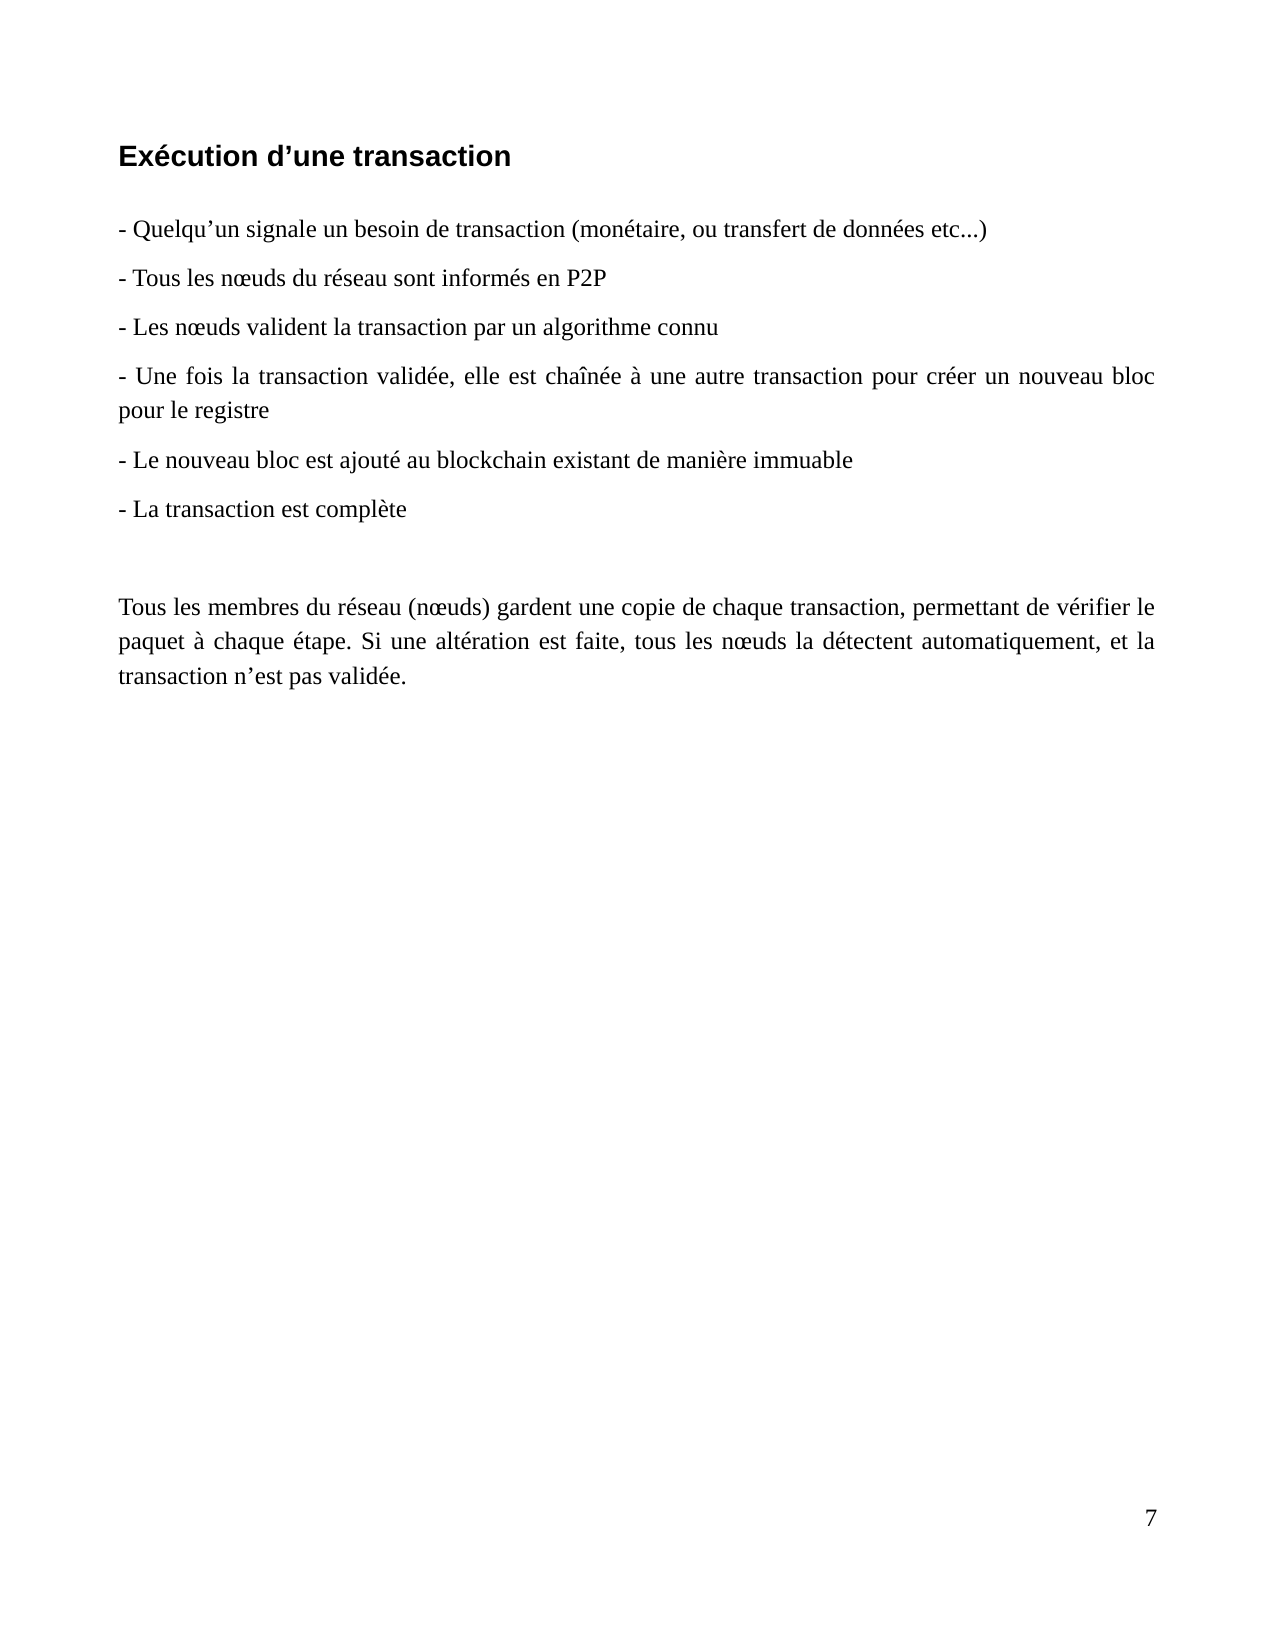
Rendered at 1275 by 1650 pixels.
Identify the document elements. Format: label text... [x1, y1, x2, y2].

text - La transaction est complète [118, 494, 1157, 522]
text - Le nouveau bloc est ajouté au blockchain existant de manière immuable [118, 445, 1157, 473]
text - Les nœuds valident la transaction par un algorithme connu [118, 312, 1157, 341]
subtitle Exécution d’une transaction [118, 139, 1157, 173]
text - Tous les nœuds du réseau sont informés en P2P [118, 263, 1157, 292]
text - Quelqu’un signale un besoin de transaction (monétaire, ou transfert de données etc...) [118, 214, 1157, 243]
text - Une fois la transaction validée, elle est chaînée à une autre transaction pour créer un nouveau bloc pour le registre [118, 361, 1157, 424]
text Tous les membres du réseau (nœuds) gardent une copie de chaque transaction, permettant de vérifier le paquet à chaque étape. Si une altération est faite, tous les nœuds la détectent automatiquement, et la transaction n’est pas validée. [118, 592, 1157, 689]
